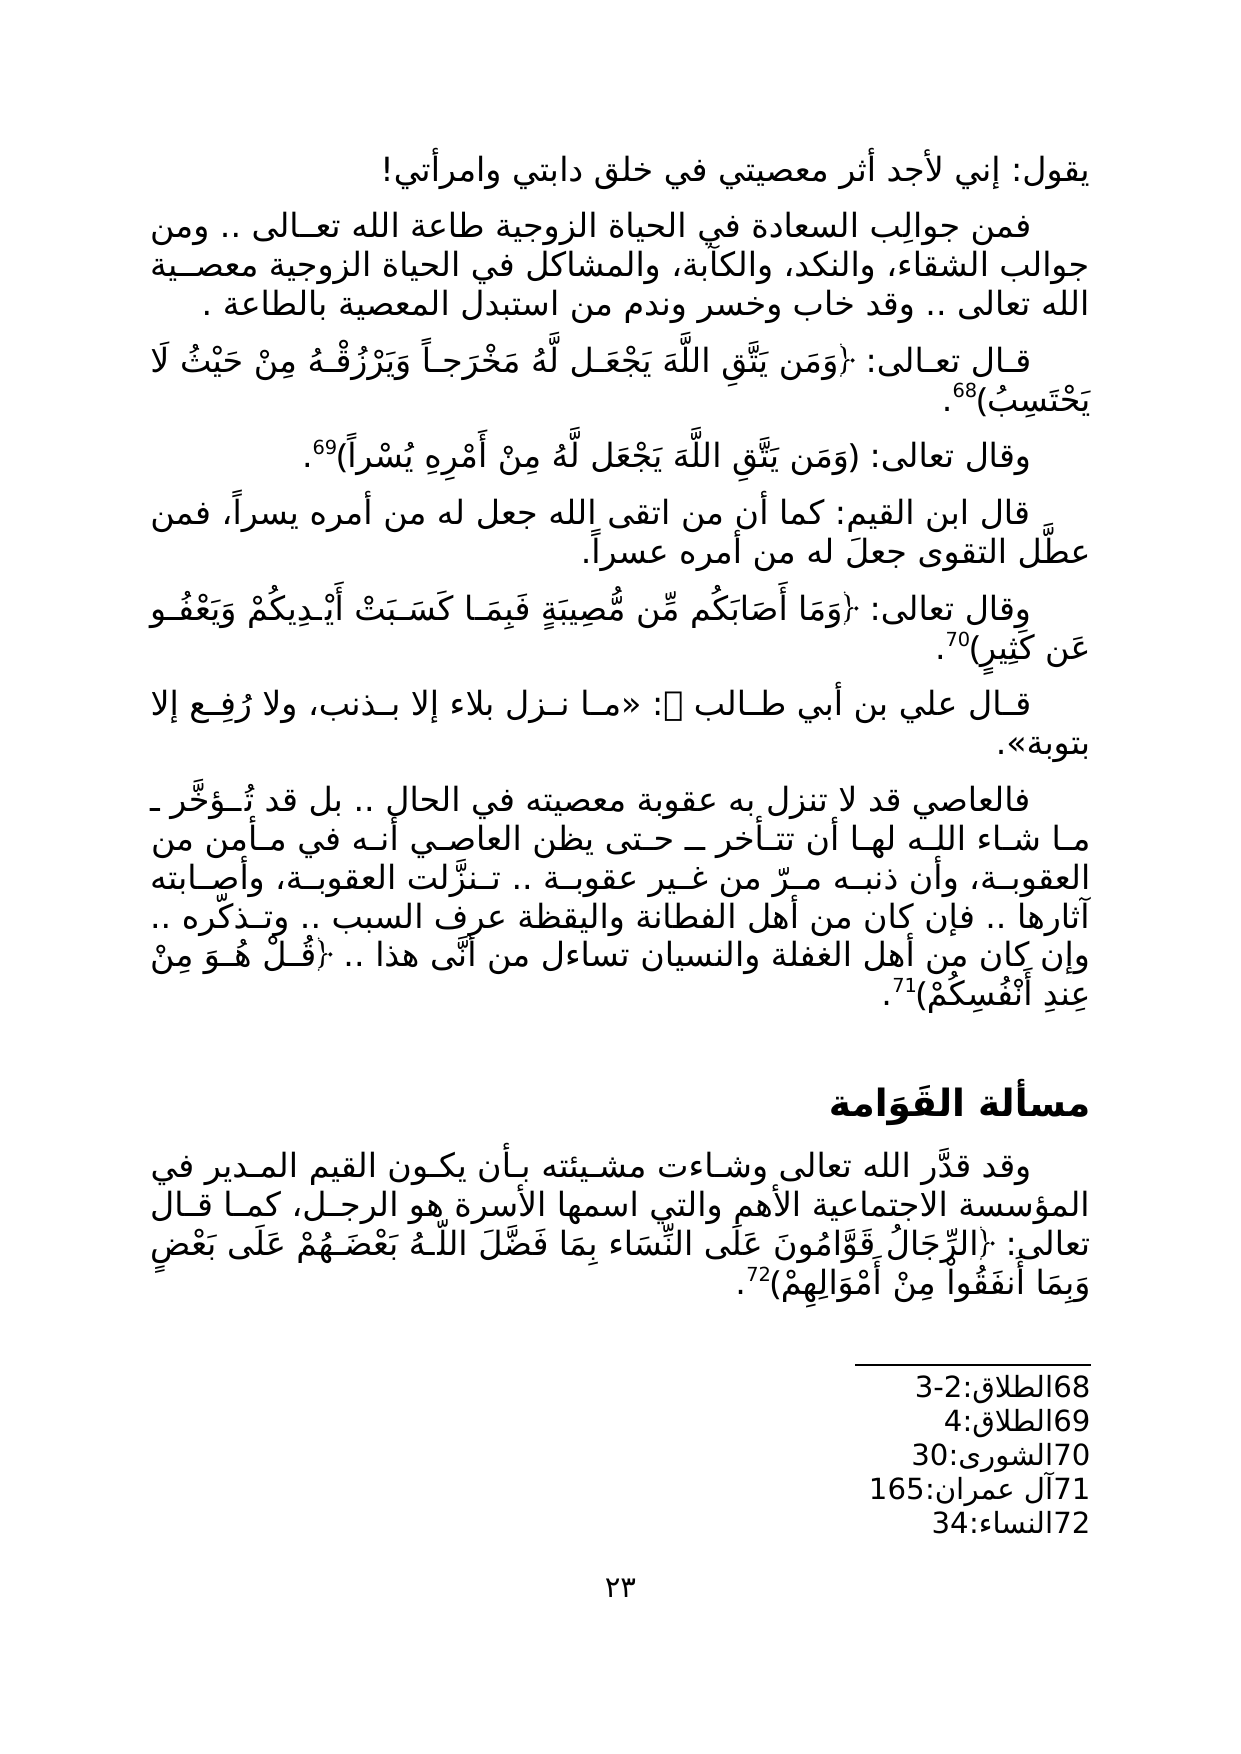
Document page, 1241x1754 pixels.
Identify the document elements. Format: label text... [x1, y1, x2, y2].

text النساء:34 [150, 1507, 1090, 1541]
subtitle مسألة القَوَامة [150, 1082, 1090, 1125]
text فالعاصي قد لا تنزل به عقوبة معصيته في الحال .. بل قد تُؤخَّر ـ ما شاء الله لها أن تتأخر ـ حتى يظن العاصي أنه في مأمن من العقوبة، وأن ذنبه مرّ من غير عقوبة .. تنزَّلت العقوبة، وأصابته آثارها .. فإن كان من أهل الفطانة واليقظة عرف السبب .. وتذكّره .. وإن كان من أهل الغفلة والنسيان تساءل من أنَّى هذا .. ﴿قُلْ هُوَ مِنْ عِندِ أَنْفُسِكُمْ﴾. [150, 781, 1090, 1014]
text وقد قدَّر الله تعالى وشاءت مشيئته بأن يكون القيم المدير في المؤسسة الاجتماعية الأهم والتي اسمها الأسرة هو الرجل، كما قال تعالى: ﴿الرِّجَالُ قَوَّامُونَ عَلَى النِّسَاء بِمَا فَضَّلَ اللّهُ بَعْضَهُمْ عَلَى بَعْضٍ وَبِمَا أَنفَقُواْ مِنْ أَمْوَالِهِمْ﴾. [150, 1147, 1090, 1302]
text وقال تعالى: ﴿وَمَا أَصَابَكُم مِّن مُّصِيبَةٍ فَبِمَا كَسَبَتْ أَيْدِيكُمْ وَيَعْفُو عَن كَثِيرٍ﴾. [150, 589, 1090, 667]
text آل عمران:165 [150, 1473, 1090, 1507]
text الطلاق:2-3 [150, 1371, 1090, 1405]
text وقال تعالى: ﴿وَمَن يَتَّقِ اللَّهَ يَجْعَل لَّهُ مِنْ أَمْرِهِ يُسْراً﴾. [150, 437, 1090, 476]
text قال ابن القيم: كما أن من اتقى الله جعل له من أمره يسراً، فمن عطَّل التقوى جعلَ له من أمره عسراً. [150, 494, 1090, 571]
text قال علي بن أبي طالب ﵁: «ما نزل بلاء إلا بذنب، ولا رُفِع إلا بتوبة». [150, 685, 1090, 763]
text فمن جوالِب السعادة في الحياة الزوجية طاعة الله تعالى .. ومن جوالب الشقاء، والنكد، والكآبة، والمشاكل في الحياة الزوجية معصية الله تعالى .. وقد خاب وخسر وندم من استبدل المعصية بالطاعة . [150, 207, 1090, 323]
text كلنا بحاجة إلى الله تعالى .. وهو الغني عنا وعن خلقه .. وما عند الله تعالى لا يُطلب بمعصيته، وإنما بطاعته وامتثال أمره .. فكم من خير يتنزل، فتصده المعصية، وتمنع من اتمام نزوله .. وكم من خير ممنوع تتنزَّله الطاعة بإذن الله .. وكان من السلف يخاف من معاصيه على نفسه، أكثر مما يخاف أن يُؤتَى من قبل العدو .. ومنهم من كان يقول: إني لأجد أثر معصيتي في خلق دابتي وامرأتي! [150, 150, 1090, 189]
text قال تعالى: ﴿وَمَن يَتَّقِ اللَّهَ يَجْعَل لَّهُ مَخْرَجاً وَيَرْزُقْهُ مِنْ حَيْثُ لَا يَحْتَسِبُ﴾. [150, 341, 1090, 419]
text الطلاق:4 [150, 1405, 1090, 1439]
text الشورى:30 [150, 1439, 1090, 1473]
